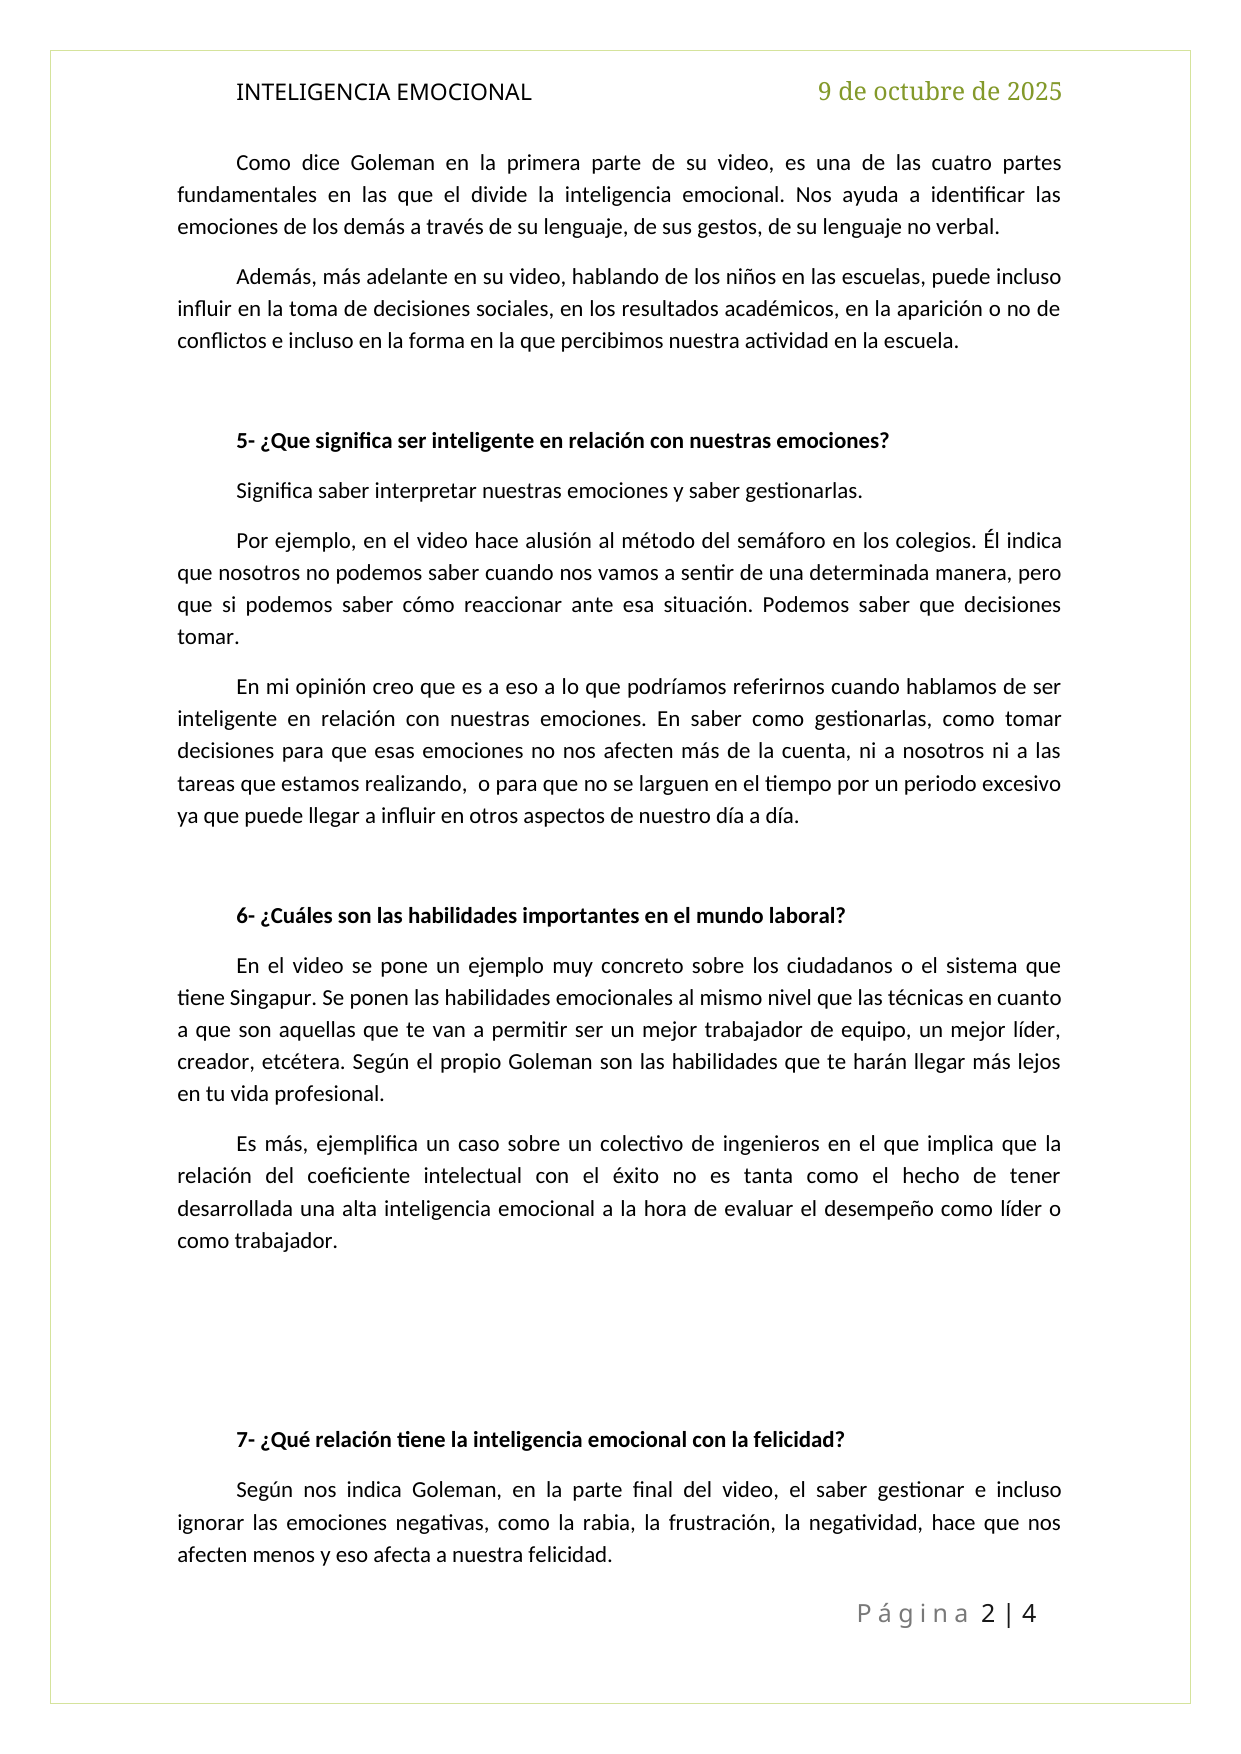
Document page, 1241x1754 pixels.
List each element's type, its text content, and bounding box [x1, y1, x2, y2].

text Significa saber interpretar nuestras emociones y saber gestionarlas. [177, 476, 1063, 504]
text 7- ¿Qué relación tiene la inteligencia emocional con la felicidad? [177, 1426, 1063, 1453]
text 6- ¿Cuáles son las habilidades importantes en el mundo laboral? [177, 901, 1063, 929]
text Es más, ejemplifica un caso sobre un colectivo de ingenieros en el que implica que la relación del coeficiente intelectual con el éxito no es tanta como el hecho de tener desarrollada una alta inteligencia emocional a la hora de evaluar el desempeño como líder o como trabajador. [177, 1129, 1063, 1254]
text Además, más adelante en su video, hablando de los niños en las escuelas, puede incluso influir en la toma de decisiones sociales, en los resultados académicos, en la aparición o no de conflictos e incluso en la forma en la que percibimos nuestra actividad en la escuela. [177, 262, 1063, 354]
text Como dice Goleman en la primera parte de su video, es una de las cuatro partes fundamentales en las que el divide la inteligencia emocional. Nos ayuda a identificar las emociones de los demás a través de su lenguaje, de sus gestos, de su lenguaje no verbal. [177, 148, 1063, 240]
text 5- ¿Que significa ser inteligente en relación con nuestras emociones? [177, 426, 1063, 454]
text Según nos indica Goleman, en la parte final del video, el saber gestionar e incluso ignorar las emociones negativas, como la rabia, la frustración, la negatividad, hace que nos afecten menos y eso afecta a nuestra felicidad. [177, 1475, 1063, 1568]
text Por ejemplo, en el video hace alusión al método del semáforo en los colegios. Él indica que nosotros no podemos saber cuando nos vamos a sentir de una determinada manera, pero que si podemos saber cómo reaccionar ante esa situación. Podemos saber que decisiones tomar. [177, 526, 1063, 650]
text En mi opinión creo que es a eso a lo que podríamos referirnos cuando hablamos de ser inteligente en relación con nuestras emociones. En saber como gestionarlas, como tomar decisiones para que esas emociones no nos afecten más de la cuenta, ni a nosotros ni a las tareas que estamos realizando, o para que no se larguen en el tiempo por un periodo excesivo ya que puede llegar a influir en otros aspectos de nuestro día a día. [177, 672, 1063, 829]
text En el video se pone un ejemplo muy concreto sobre los ciudadanos o el sistema que tiene Singapur. Se ponen las habilidades emocionales al mismo nivel que las técnicas en cuanto a que son aquellas que te van a permitir ser un mejor trabajador de equipo, un mejor líder, creador, etcétera. Según el propio Goleman son las habilidades que te harán llegar más lejos en tu vida profesional. [177, 951, 1063, 1107]
